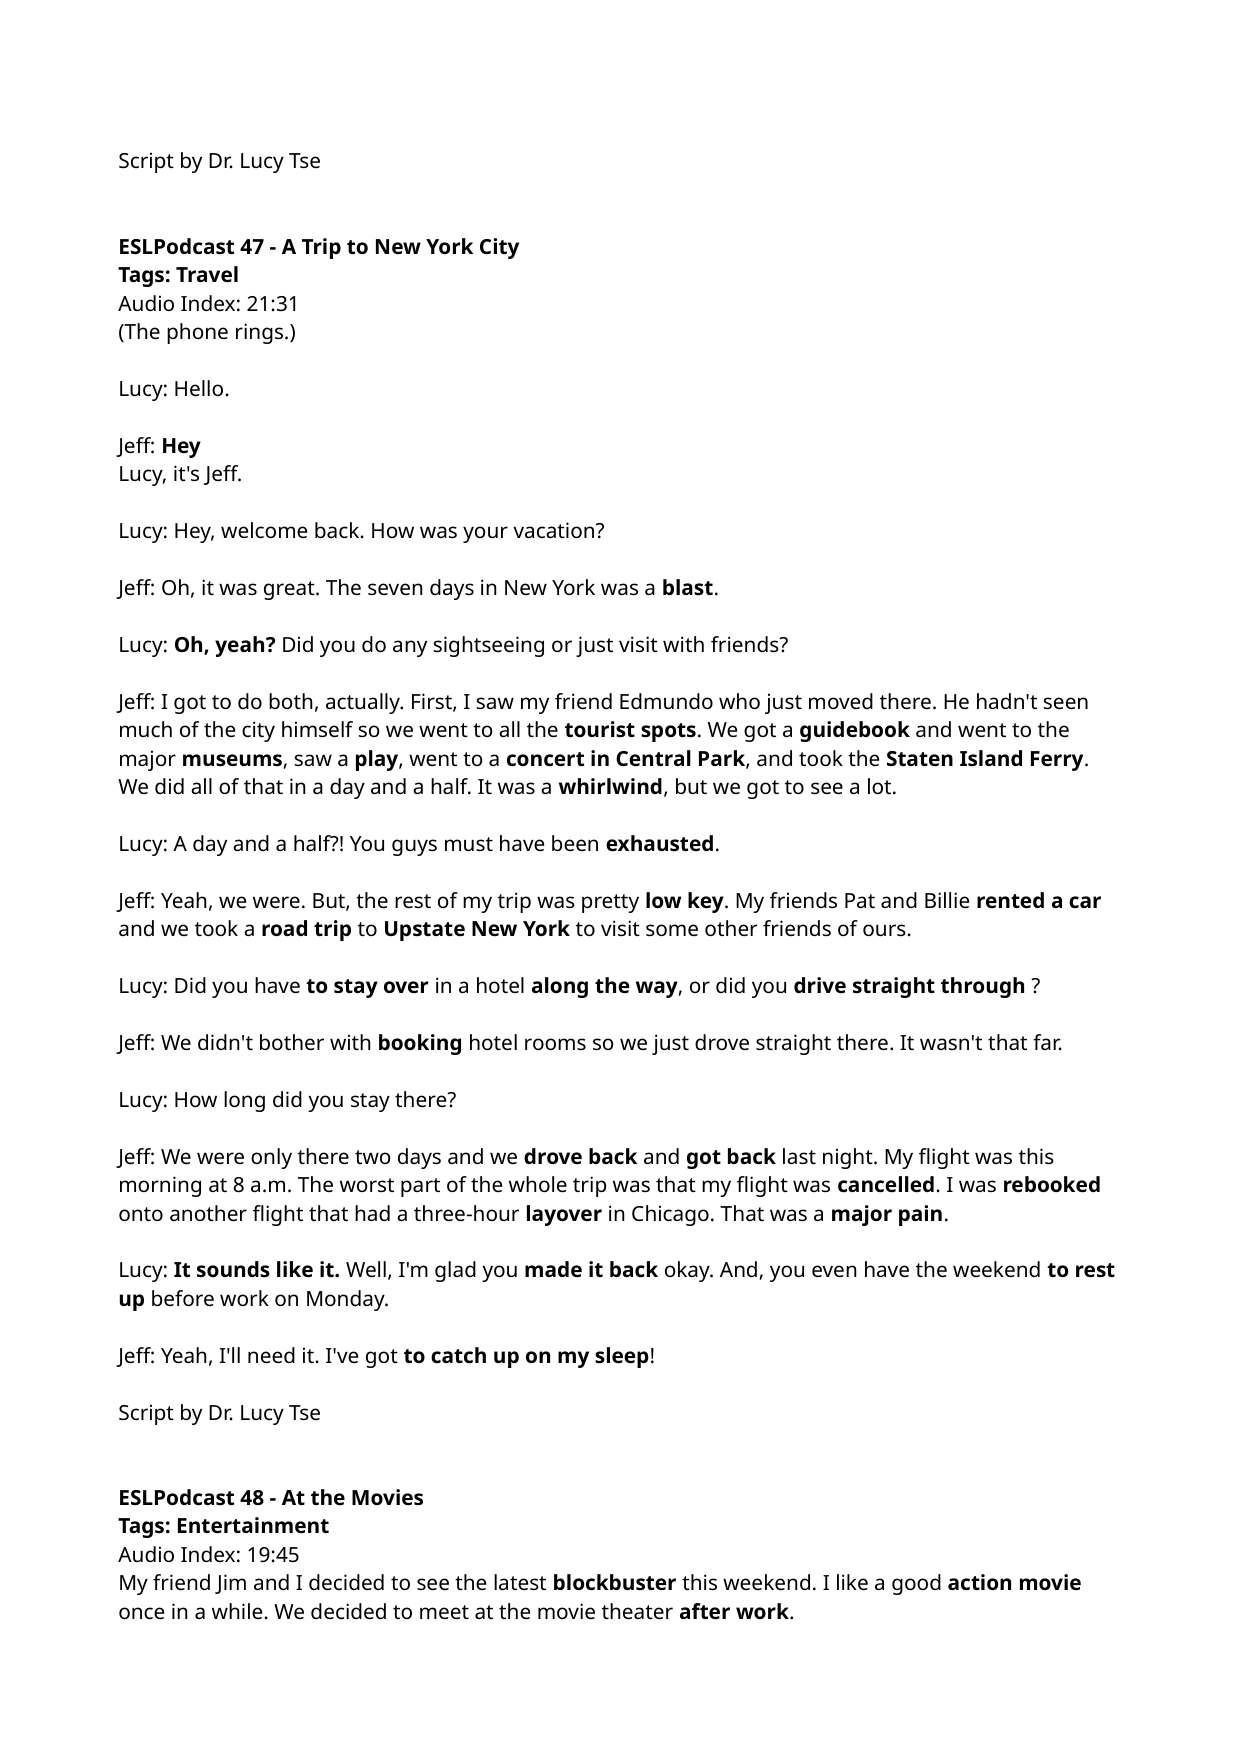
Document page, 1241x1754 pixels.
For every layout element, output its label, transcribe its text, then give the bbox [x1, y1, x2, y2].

table_header Script by Dr. Lucy Tse [118, 118, 1122, 175]
table_header Audio Index: 19:45 [118, 1540, 1122, 1568]
text ESLPodcast 47 - A Trip to New York City Tags: Travel [118, 232, 1122, 289]
table_header Audio Index: 21:31 [118, 289, 1122, 317]
table_header (The phone rings.) Lucy: Hello. Jeff: Hey Lucy, it's Jeff. Lucy: Hey, welcome back. How was your vacation? Jeff: Oh, it was great. The seven days in New York was a blast. Lucy: Oh, yeah? Did you do any sightseeing or just visit with friends? Jeff: I got to do both, actually. First, I saw my friend Edmundo who just moved there. He hadn't seen much of the city himself so we went to all the tourist spots. We got a guidebook and went to the major museums, saw a play, went to a concert in Central Park, and took the Staten Island Ferry. We did all of that in a day and a half. It was a whirlwind, but we got to see a lot. Lucy: A day and a half?! You guys must have been exhausted. Jeff: Yeah, we were. But, the rest of my trip was pretty low key. My friends Pat and Billie rented a car and we took a road trip to Upstate New York to visit some other friends of ours. Lucy: Did you have to stay over in a hotel along the way, or did you drive straight through ? Jeff: We didn't bother with booking hotel rooms so we just drove straight there. It wasn't that far. Lucy: How long did you stay there? Jeff: We were only there two days and we drove back and got back last night. My flight was this morning at 8 a.m. The worst part of the whole trip was that my flight was cancelled. I was rebooked onto another flight that had a three-hour layover in Chicago. That was a major pain. Lucy: It sounds like it. Well, I'm glad you made it back okay. And, you even have the weekend to rest up before work on Monday. Jeff: Yeah, I'll need it. I've got to catch up on my sleep! Script by Dr. Lucy Tse [118, 317, 1122, 1426]
text ESLPodcast 48 - At the Movies Tags: Entertainment [118, 1483, 1122, 1540]
table_header My friend Jim and I decided to see the latest blockbuster this weekend. I like a good action movie once in a while. We decided to meet at the movie theater after work. [118, 1569, 1122, 1625]
